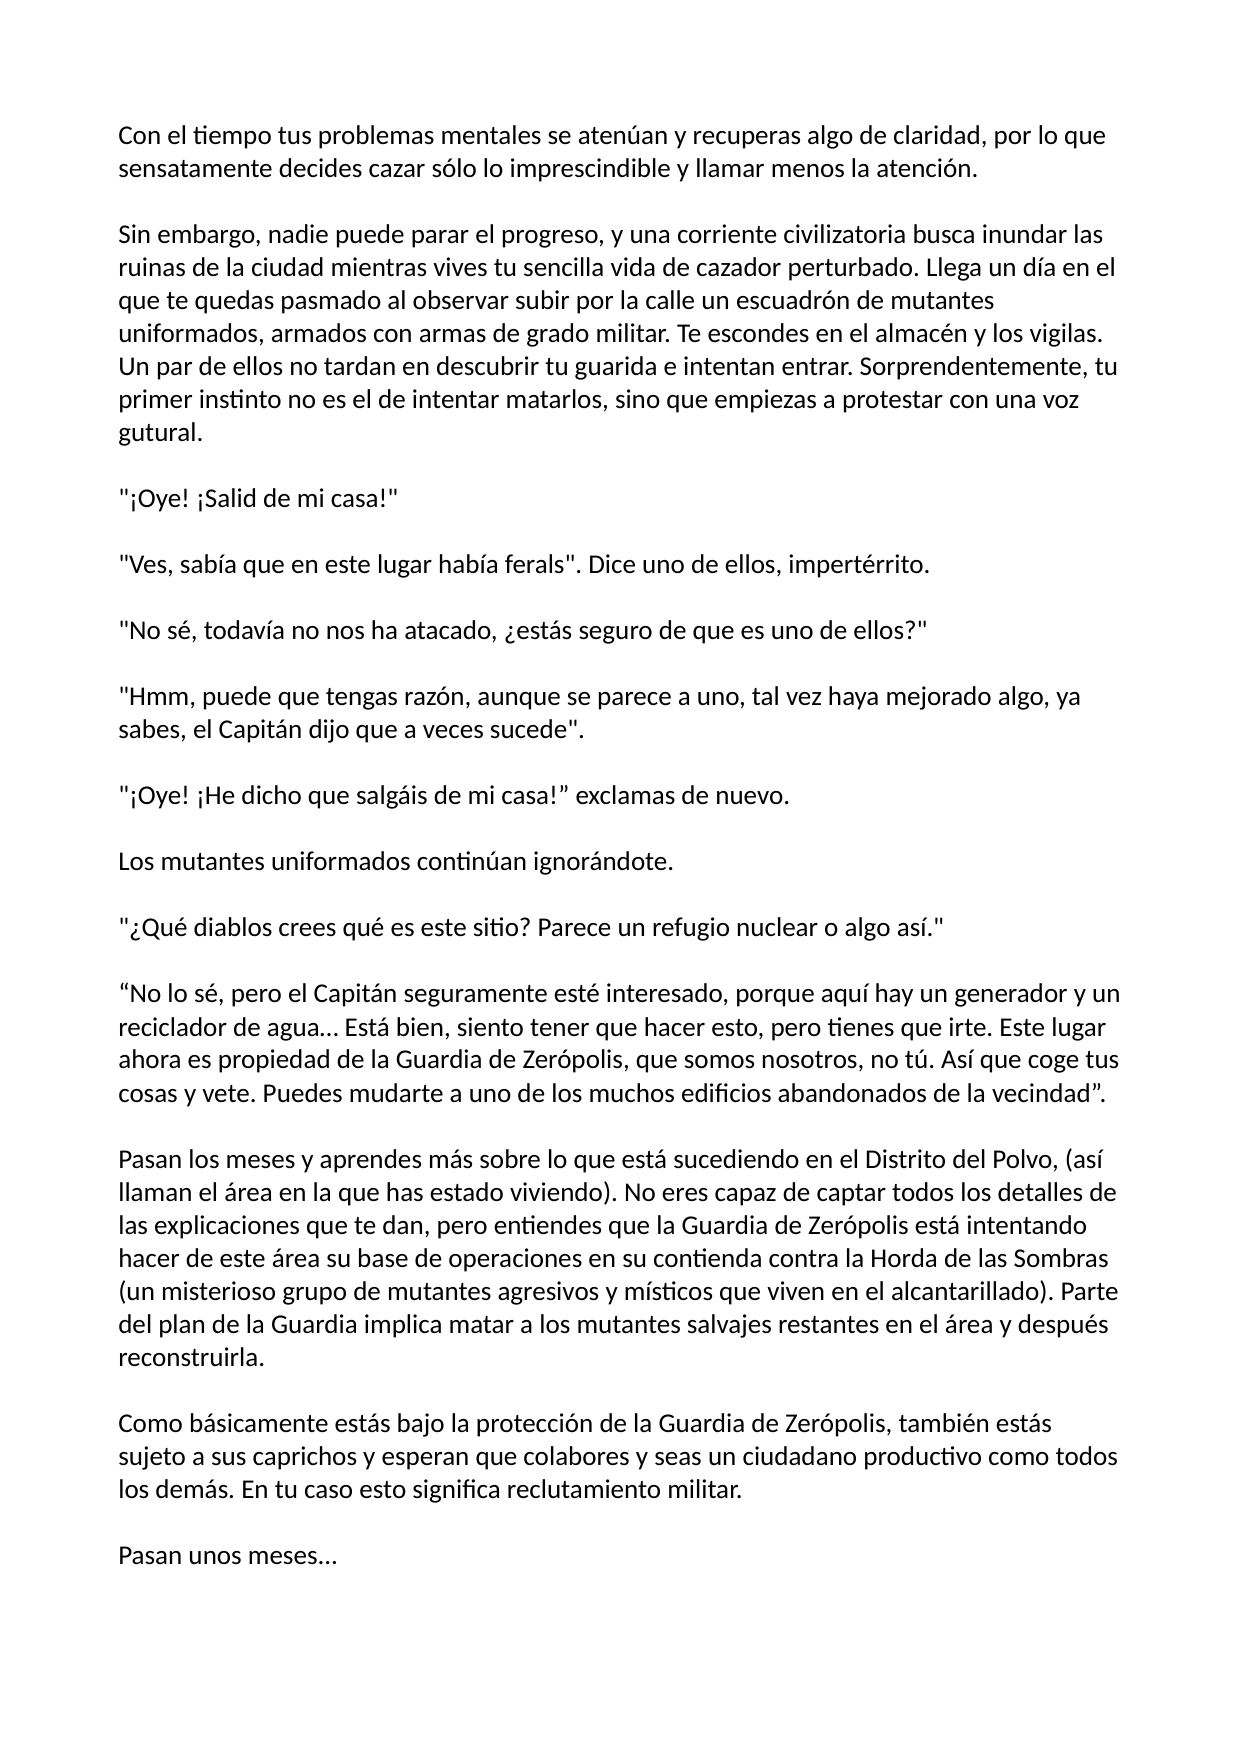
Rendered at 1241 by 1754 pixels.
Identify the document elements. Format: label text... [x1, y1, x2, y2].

text Pasan unos meses... [118, 1538, 1122, 1571]
text Pasan los meses y aprendes más sobre lo que está sucediendo en el Distrito del Polvo, (así llaman el área en la que has estado viviendo). No eres capaz de captar todos los detalles de las explicaciones que te dan, pero entiendes que la Guardia de Zerópolis está intentando hacer de este área su base de operaciones en su contienda contra la Horda de las Sombras (un misterioso grupo de mutantes agresivos y místicos que viven en el alcantarillado). Parte del plan de la Guardia implica matar a los mutantes salvajes restantes en el área y después reconstruirla. [118, 1142, 1122, 1373]
text Como básicamente estás bajo la protección de la Guardia de Zerópolis, también estás sujeto a sus caprichos y esperan que colabores y seas un ciudadano productivo como todos los demás. En tu caso esto significa reclutamiento militar. [118, 1406, 1122, 1505]
text "¡Oye! ¡He dicho que salgáis de mi casa!” exclamas de nuevo. [118, 778, 1122, 812]
text “No lo sé, pero el Capitán seguramente esté interesado, porque aquí hay un generador y un reciclador de agua… Está bien, siento tener que hacer esto, pero tienes que irte. Este lugar ahora es propiedad de la Guardia de Zerópolis, que somos nosotros, no tú. Así que coge tus cosas y vete. Puedes mudarte a uno de los muchos edificios abandonados de la vecindad”. [118, 977, 1122, 1109]
text "¡Oye! ¡Salid de mi casa!" [118, 481, 1122, 514]
text Con el tiempo tus problemas mentales se atenúan y recuperas algo de claridad, por lo que sensatamente decides cazar sólo lo imprescindible y llamar menos la atención. [118, 118, 1122, 184]
text "¿Qué diablos crees qué es este sitio? Parece un refugio nuclear o algo así." [118, 911, 1122, 944]
text "Ves, sabía que en este lugar había ferals". Dice uno de ellos, impertérrito. [118, 547, 1122, 580]
text Los mutantes uniformados continúan ignorándote. [118, 844, 1122, 878]
text Sin embargo, nadie puede parar el progreso, y una corriente civilizatoria busca inundar las ruinas de la ciudad mientras vives tu sencilla vida de cazador perturbado. Llega un día en el que te quedas pasmado al observar subir por la calle un escuadrón de mutantes uniformados, armados con armas de grado militar. Te escondes en el almacén y los vigilas. Un par de ellos no tardan en descubrir tu guarida e intentan entrar. Sorprendentemente, tu primer instinto no es el de intentar matarlos, sino que empiezas a protestar con una voz gutural. [118, 217, 1122, 448]
text "No sé, todavía no nos ha atacado, ¿estás seguro de que es uno de ellos?" [118, 613, 1122, 646]
text "Hmm, puede que tengas razón, aunque se parece a uno, tal vez haya mejorado algo, ya sabes, el Capitán dijo que a veces sucede". [118, 679, 1122, 746]
